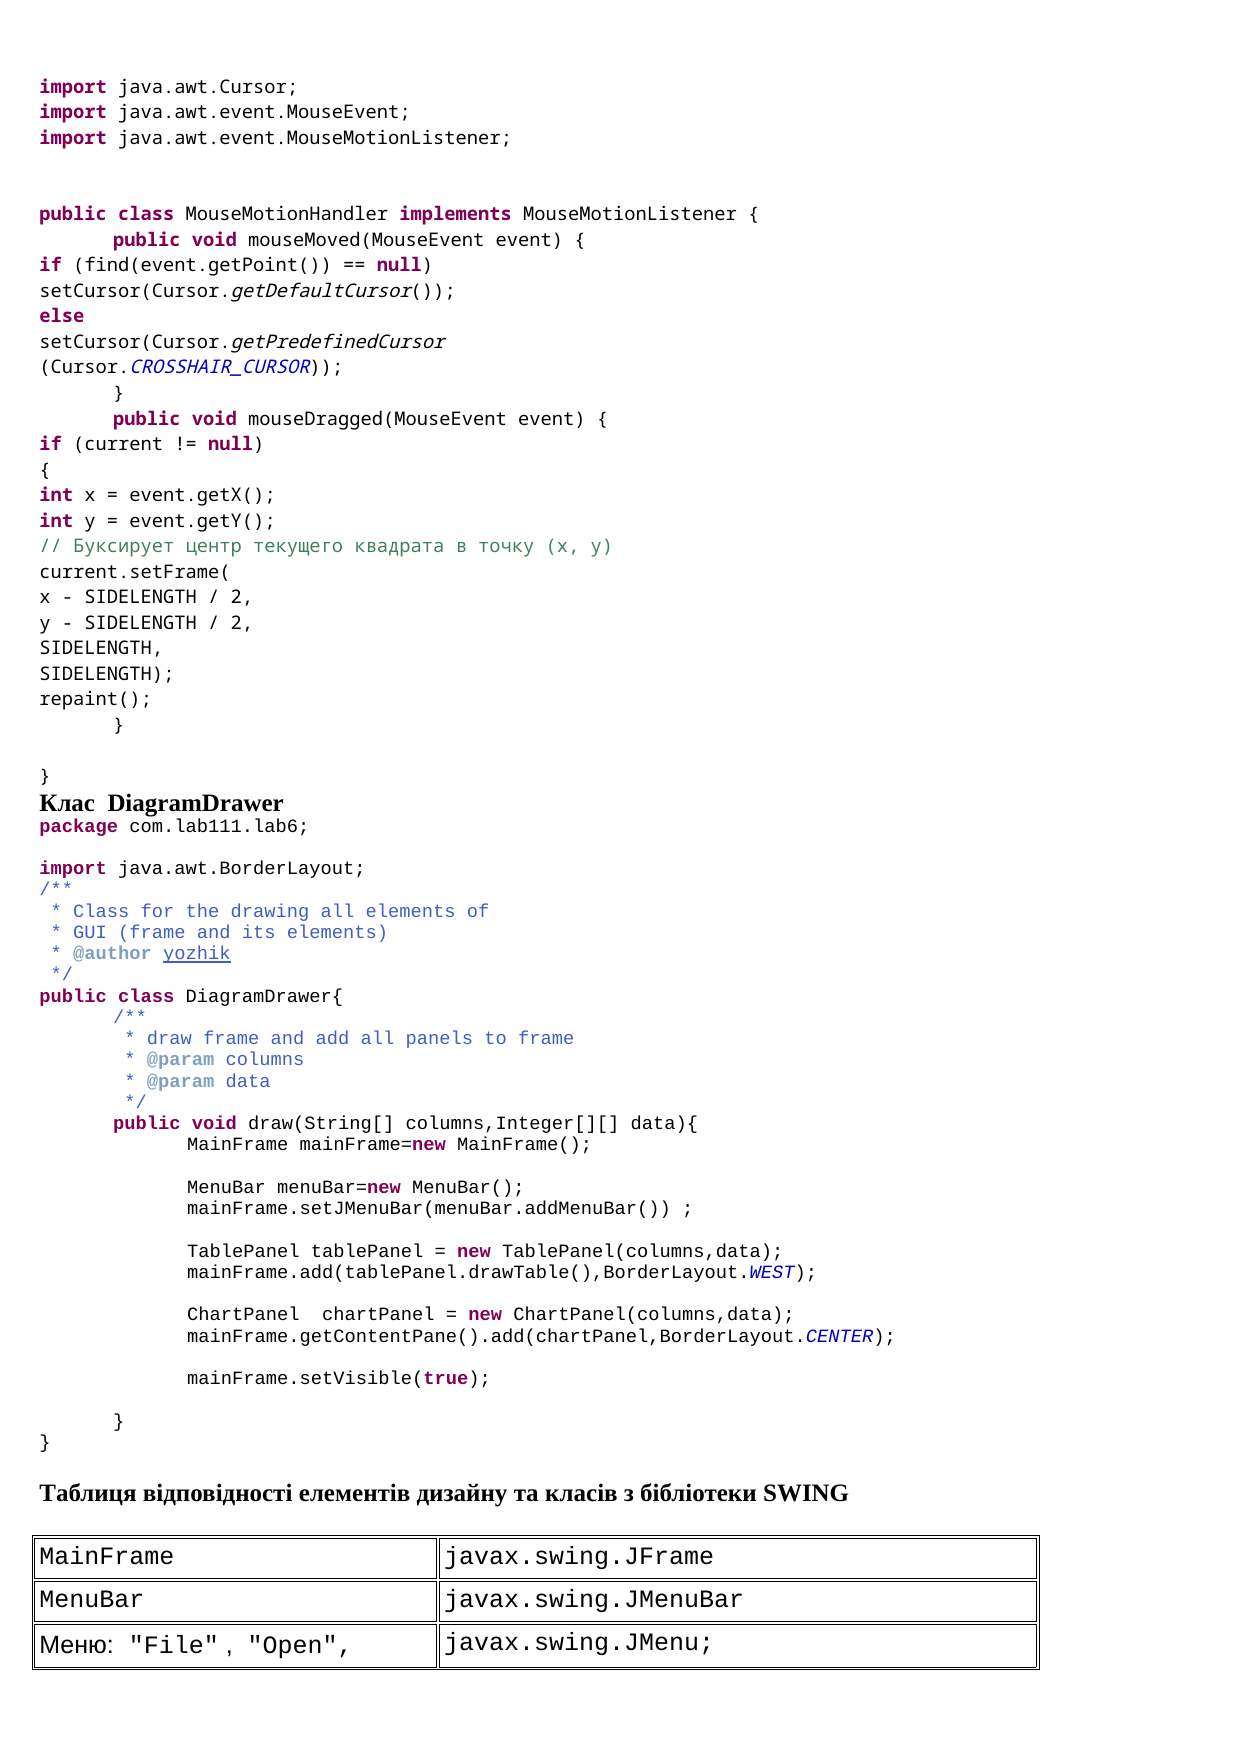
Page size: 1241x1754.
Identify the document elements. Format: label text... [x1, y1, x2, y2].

table_cell MenuBar [35, 1582, 436, 1621]
text TablePanel tablePanel = new TablePanel(columns,data); [39, 1241, 1189, 1263]
text public void mouseMoved(MouseEvent event) { [39, 226, 1189, 252]
text * draw frame and add all panels to frame [39, 1029, 1189, 1050]
text import java.awt.event.MouseMotionListener; [39, 124, 1189, 150]
text ChartPanel chartPanel = new ChartPanel(columns,data); [39, 1305, 1189, 1326]
text /** [39, 880, 1189, 901]
text MainFrame mainFrame=new MainFrame(); [39, 1135, 1189, 1156]
text import java.awt.BorderLayout; [39, 859, 1189, 880]
text public class MouseMotionHandler implements MouseMotionListener { [39, 201, 1189, 226]
text SIDELENGTH); [39, 660, 1189, 686]
text { [39, 456, 1189, 481]
text public class DiagramDrawer{ [39, 986, 1189, 1008]
text public void draw(String[] columns,Integer[][] data){ [39, 1114, 1189, 1135]
text SIDELENGTH, [39, 634, 1189, 660]
table_cell javax.swing.JMenuBar [440, 1582, 1036, 1621]
text */ [39, 1093, 1189, 1114]
text } [39, 1411, 1189, 1433]
text * @author yozhik [39, 944, 1189, 965]
text repaint(); [39, 686, 1189, 711]
text // Буксирует центр текущего квадрата в точку (х, у) [39, 532, 1189, 558]
text mainFrame.setVisible(true); [39, 1369, 1189, 1390]
text package com.lab111.lab6; [39, 816, 1189, 838]
text } [39, 762, 1189, 788]
text setCursor(Cursor.getDefaultCursor()); [39, 277, 1189, 303]
text у - SIDELENGTH / 2, [39, 609, 1189, 634]
text } [39, 711, 1189, 737]
table_cell javax.swing.JMenu; [440, 1625, 1036, 1667]
table_cell Меню: "File" , "Open", [35, 1625, 436, 1667]
text Клас DiagramDrawer [39, 788, 1189, 816]
text * GUI (frame and its elements) [39, 923, 1189, 944]
text import java.awt.event.MouseEvent; [39, 99, 1189, 124]
text * @param data [39, 1071, 1189, 1093]
text /** [39, 1008, 1189, 1029]
text int у = event.getY(); [39, 507, 1189, 532]
text } [39, 379, 1189, 405]
text import java.awt.Cursor; [39, 73, 1189, 99]
text } [39, 1433, 1189, 1454]
text (Cursor.CROSSHAIR_CURSOR)); [39, 354, 1189, 379]
text else [39, 303, 1189, 328]
text mainFrame.add(tablePanel.drawTable(),BorderLayout.WEST); [39, 1263, 1189, 1284]
text current.setFrame( [39, 558, 1189, 583]
text public void mouseDragged(MouseEvent event) { [39, 405, 1189, 430]
text * @param columns [39, 1050, 1189, 1071]
text int x = event.getX(); [39, 481, 1189, 507]
text mainFrame.getContentPane().add(chartPanel,BorderLayout.CENTER); [39, 1326, 1189, 1348]
text */ [39, 965, 1189, 986]
text mainFrame.setJMenuBar(menuBar.addMenuBar()) ; [39, 1199, 1189, 1220]
text if (find(event.getPoint()) == null) [39, 252, 1189, 277]
table_header MainFrame [35, 1539, 436, 1578]
text MenuBar menuBar=new MenuBar(); [39, 1178, 1189, 1199]
text * Class for the drawing all elements of [39, 901, 1189, 923]
text Таблиця відповідності елементів дизайну та класів з бібліотеки SWING [39, 1478, 1189, 1506]
text х - SIDELENGTH / 2, [39, 583, 1189, 609]
text setCursor(Cursor.getPredefinedCursor [39, 328, 1189, 354]
text if (current != null) [39, 430, 1189, 456]
table_header javax.swing.JFrame [440, 1539, 1036, 1578]
